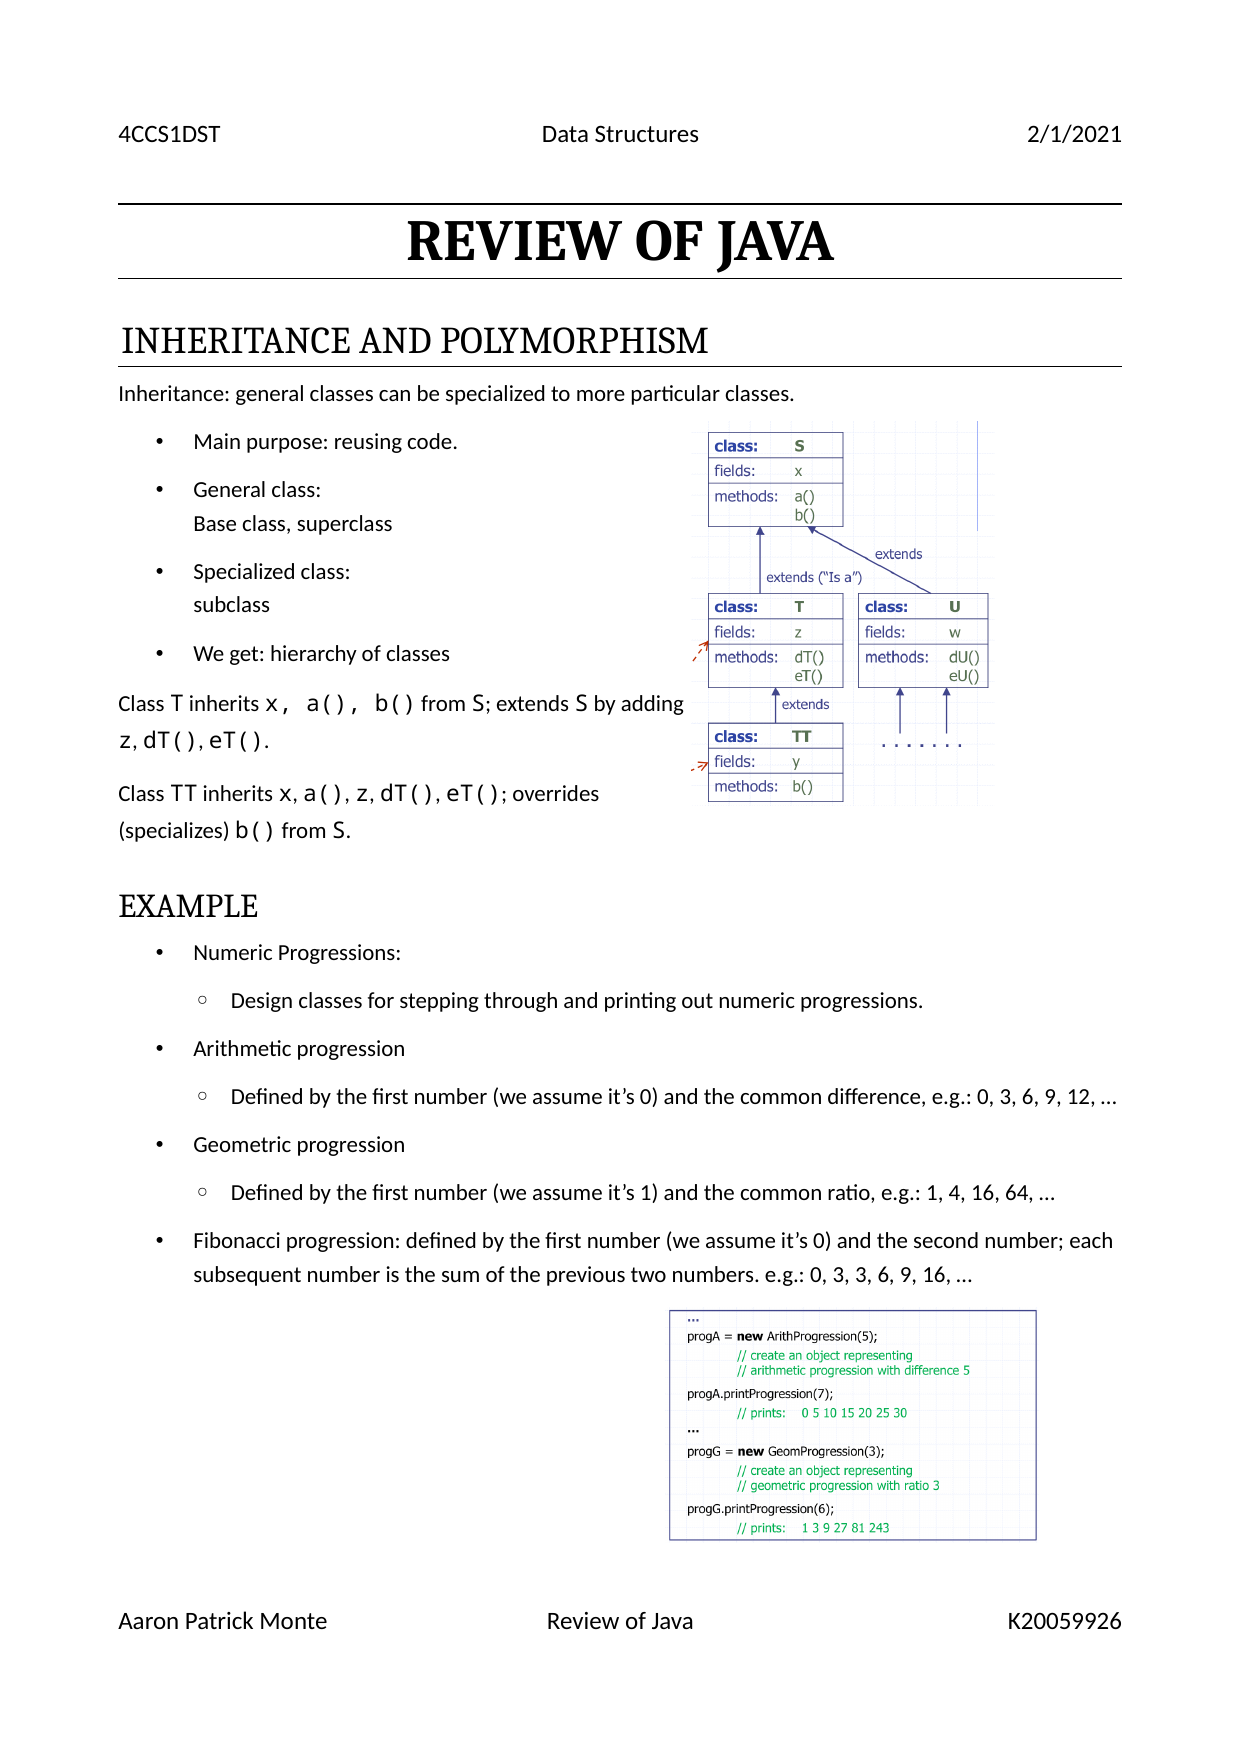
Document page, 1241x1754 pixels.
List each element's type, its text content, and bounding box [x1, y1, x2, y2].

list Defined by the first number (we assume it’s 1) and the common ratio, e.g.: 1, 4, 16, 64, … [193, 1178, 1122, 1207]
list [995, 639, 1122, 667]
list Defined by the first number (we assume it’s 0) and the common difference, e.g.: 0, 3, 6, 9, 12, … [193, 1082, 1122, 1110]
list Numeric Progressions: [156, 938, 1122, 966]
list [995, 427, 1122, 455]
list Fibonacci progression: defined by the first number (we assume it’s 0) and the second number; each subsequent number is the sum of the previous two numbers. e.g.: 0, 3, 3, 6, 9, 16, … [156, 1227, 1122, 1288]
list Geometric progression [156, 1130, 1122, 1158]
text Inheritance: general classes can be specialized to more particular classes. [118, 379, 1122, 407]
list General class: Base class, superclass [156, 475, 691, 537]
list Main purpose: reusing code. [156, 427, 691, 455]
list Design classes for stepping through and printing out numeric progressions. [193, 986, 1122, 1014]
text [995, 687, 1122, 756]
picture [691, 421, 995, 806]
text Class T inherits x, a(), b() from S; extends S by adding z, dT(), eT(). [118, 687, 691, 756]
title Review of Java [118, 205, 1122, 278]
picture [665, 1307, 1040, 1543]
list Arithmetic progression [156, 1034, 1122, 1062]
list We get: hierarchy of classes [156, 639, 691, 667]
subtitle Example [118, 887, 1122, 925]
list [995, 557, 1122, 619]
list [995, 475, 1122, 537]
list Specialized class: subclass [156, 557, 691, 619]
text Class TT inherits x, a(), z, dT(), eT(); overrides (specializes) b() from S. [118, 776, 1122, 845]
subtitle Inheritance and Polymorphism [118, 317, 1122, 366]
